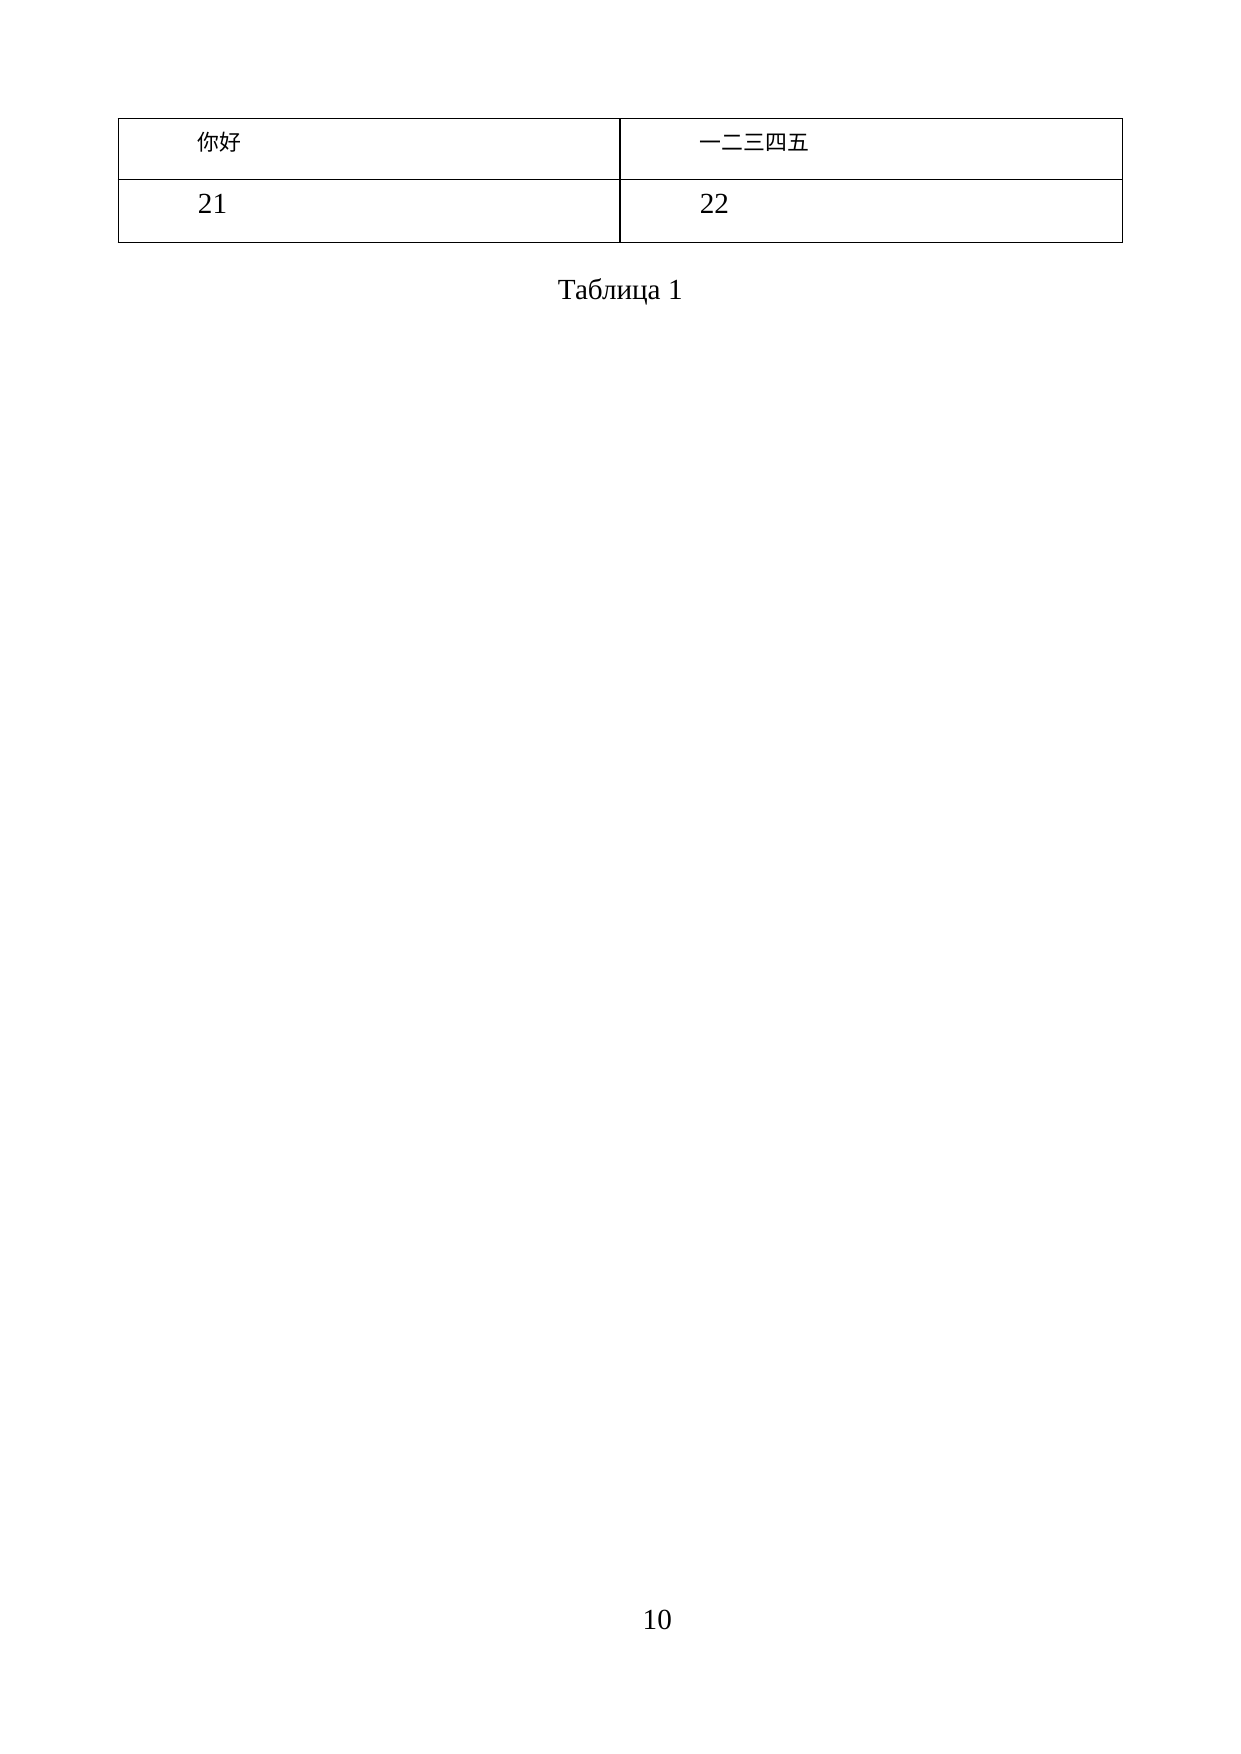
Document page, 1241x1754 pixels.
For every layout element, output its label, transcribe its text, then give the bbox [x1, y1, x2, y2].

table_cell 22 [621, 180, 1122, 242]
text Таблица 1 [118, 272, 1122, 306]
table_header 一二三四五 [621, 119, 1122, 179]
table_cell 21 [119, 180, 619, 242]
table_header 你好 [119, 119, 619, 179]
